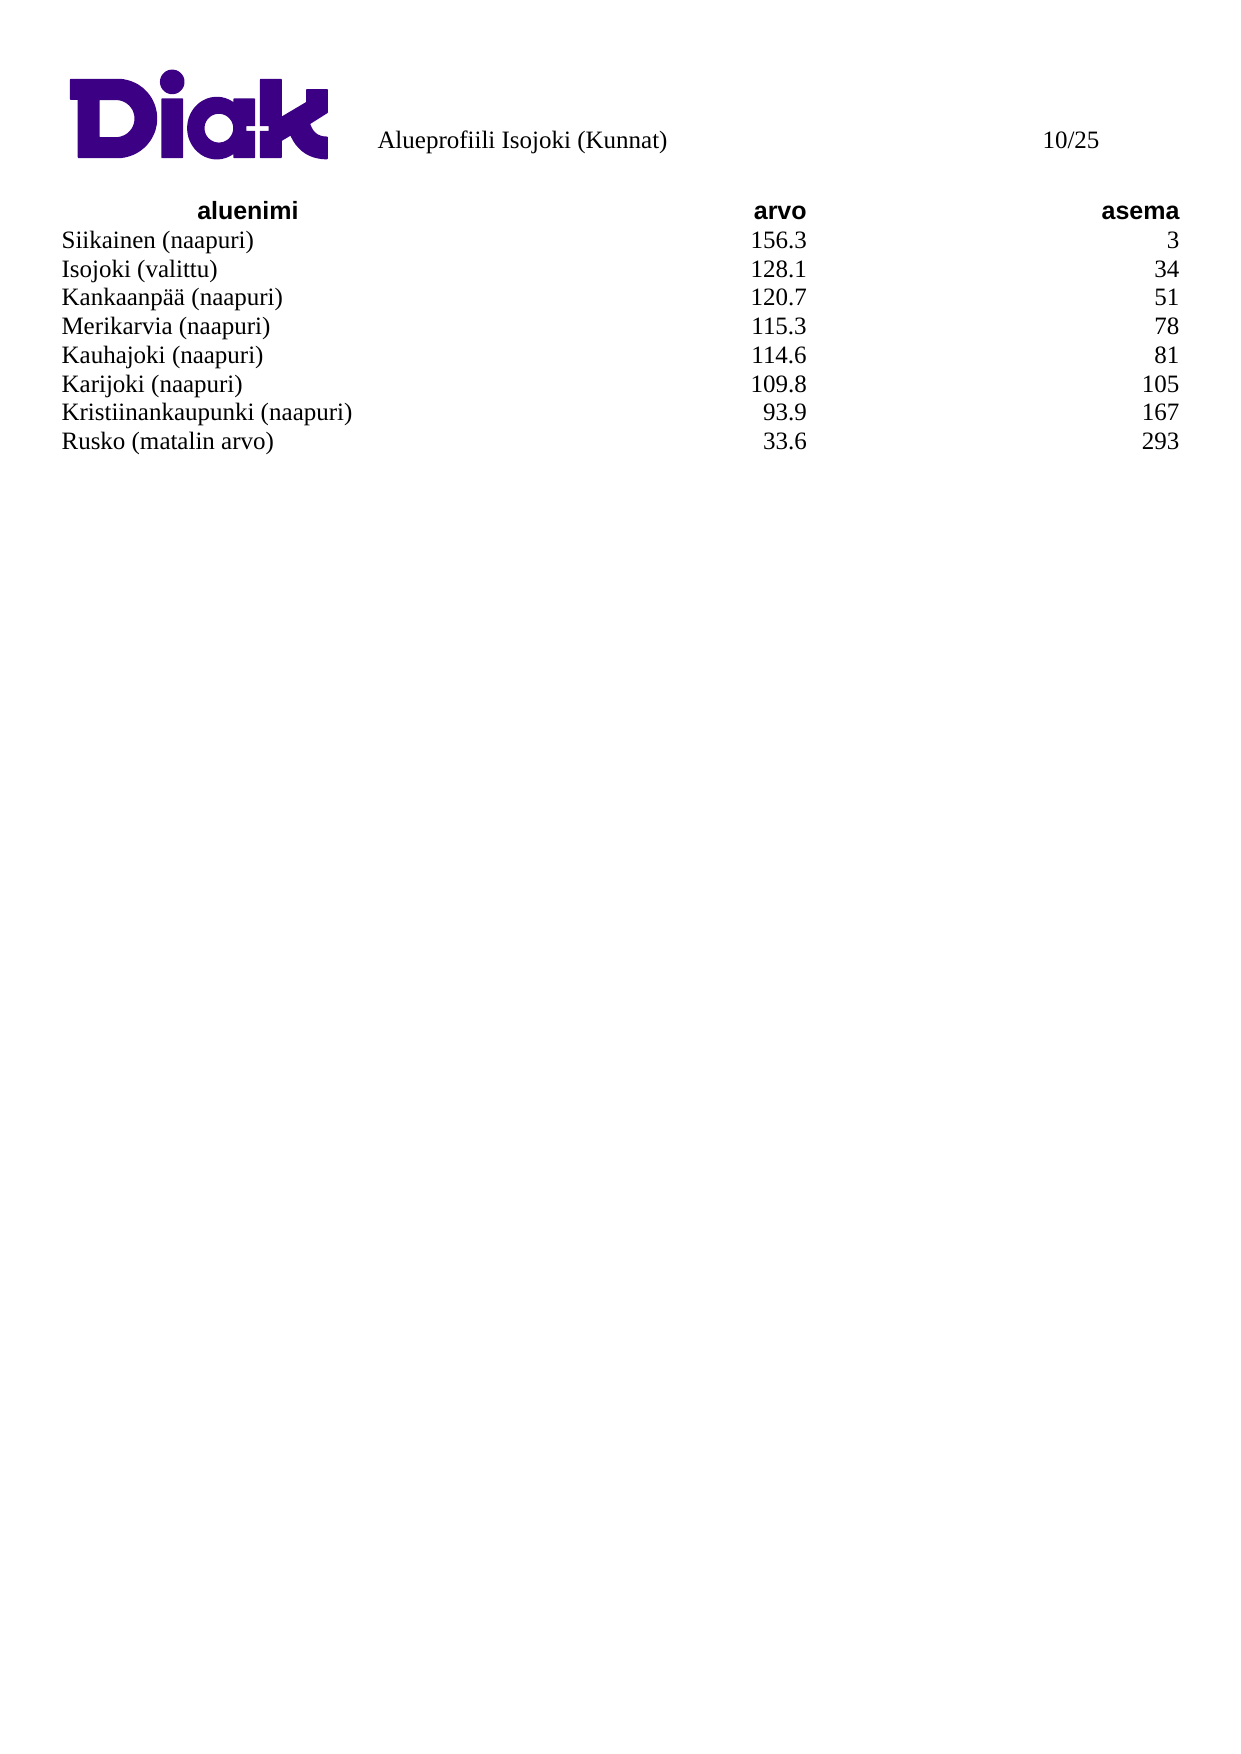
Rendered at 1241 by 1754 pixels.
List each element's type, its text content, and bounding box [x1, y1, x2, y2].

table_cell Kristiinankaupunki (naapuri) [61, 398, 434, 426]
table_cell 115.3 [434, 311, 806, 340]
table_cell 78 [806, 311, 1179, 340]
table_cell Siikainen (naapuri) [61, 225, 434, 254]
table_header aluenimi [61, 196, 434, 225]
table_header arvo [434, 196, 806, 225]
table_cell 81 [806, 340, 1179, 369]
table_cell 33.6 [434, 426, 806, 455]
table_cell 114.6 [434, 340, 806, 369]
table_cell Merikarvia (naapuri) [61, 311, 434, 340]
table_cell Kankaanpää (naapuri) [61, 283, 434, 311]
table_cell 167 [806, 398, 1179, 426]
table_cell 105 [806, 369, 1179, 397]
table_cell Rusko (matalin arvo) [61, 426, 434, 455]
table_cell Kauhajoki (naapuri) [61, 340, 434, 369]
table_cell 51 [806, 283, 1179, 311]
table_cell 156.3 [434, 225, 806, 254]
table_cell 34 [806, 254, 1179, 282]
table_cell 3 [806, 225, 1179, 254]
table_header asema [806, 196, 1179, 225]
table_cell 293 [806, 426, 1179, 455]
table_cell Karijoki (naapuri) [61, 369, 434, 397]
table_cell 109.8 [434, 369, 806, 397]
table_cell Isojoki (valittu) [61, 254, 434, 282]
table_cell 120.7 [434, 283, 806, 311]
table_cell 128.1 [434, 254, 806, 282]
table_cell 93.9 [434, 398, 806, 426]
